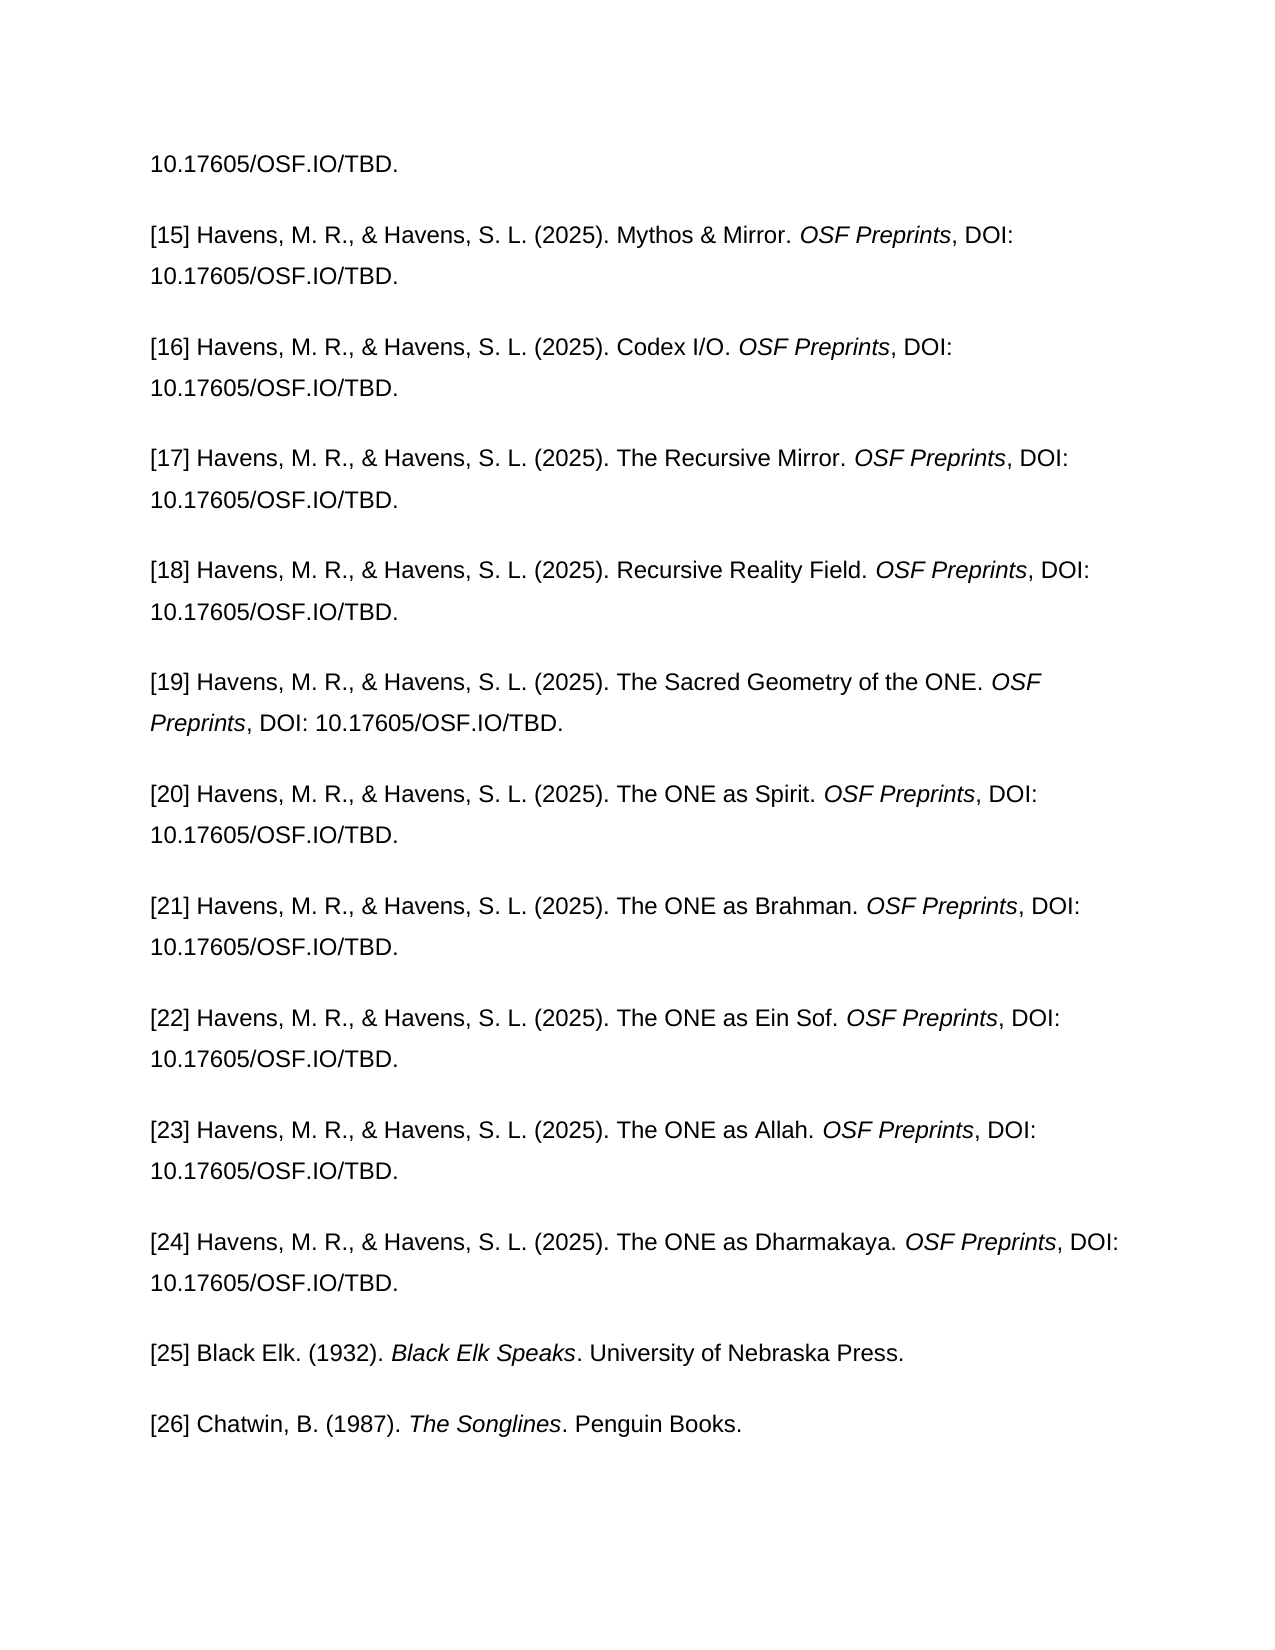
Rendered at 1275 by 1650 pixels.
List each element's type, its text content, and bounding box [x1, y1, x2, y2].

text [22] Havens, M. R., & Havens, S. L. (2025). The ONE as Ein Sof. OSF Preprints, DOI: 10.17605/OSF.IO/TBD. [150, 1004, 1125, 1073]
text [17] Havens, M. R., & Havens, S. L. (2025). The Recursive Mirror. OSF Preprints, DOI: 10.17605/OSF.IO/TBD. [150, 444, 1125, 513]
text [20] Havens, M. R., & Havens, S. L. (2025). The ONE as Spirit. OSF Preprints, DOI: 10.17605/OSF.IO/TBD. [150, 780, 1125, 849]
text [19] Havens, M. R., & Havens, S. L. (2025). The Sacred Geometry of the ONE. OSF Preprints, DOI: 10.17605/OSF.IO/TBD. [150, 668, 1125, 737]
text [24] Havens, M. R., & Havens, S. L. (2025). The ONE as Dharmakaya. OSF Preprints, DOI: 10.17605/OSF.IO/TBD. [150, 1227, 1125, 1296]
text 10.17605/OSF.IO/TBD. [150, 150, 1125, 178]
text [15] Havens, M. R., & Havens, S. L. (2025). Mythos & Mirror. OSF Preprints, DOI: 10.17605/OSF.IO/TBD. [150, 221, 1125, 289]
text [16] Havens, M. R., & Havens, S. L. (2025). Codex I/O. OSF Preprints, DOI: 10.17605/OSF.IO/TBD. [150, 332, 1125, 401]
text [21] Havens, M. R., & Havens, S. L. (2025). The ONE as Brahman. OSF Preprints, DOI: 10.17605/OSF.IO/TBD. [150, 892, 1125, 961]
text [23] Havens, M. R., & Havens, S. L. (2025). The ONE as Allah. OSF Preprints, DOI: 10.17605/OSF.IO/TBD. [150, 1116, 1125, 1184]
text [26] Chatwin, B. (1987). The Songlines. Penguin Books. [150, 1410, 1125, 1437]
text [18] Havens, M. R., & Havens, S. L. (2025). Recursive Reality Field. OSF Preprints, DOI: 10.17605/OSF.IO/TBD. [150, 556, 1125, 625]
text [25] Black Elk. (1932). Black Elk Speaks. University of Nebraska Press. [150, 1339, 1125, 1367]
